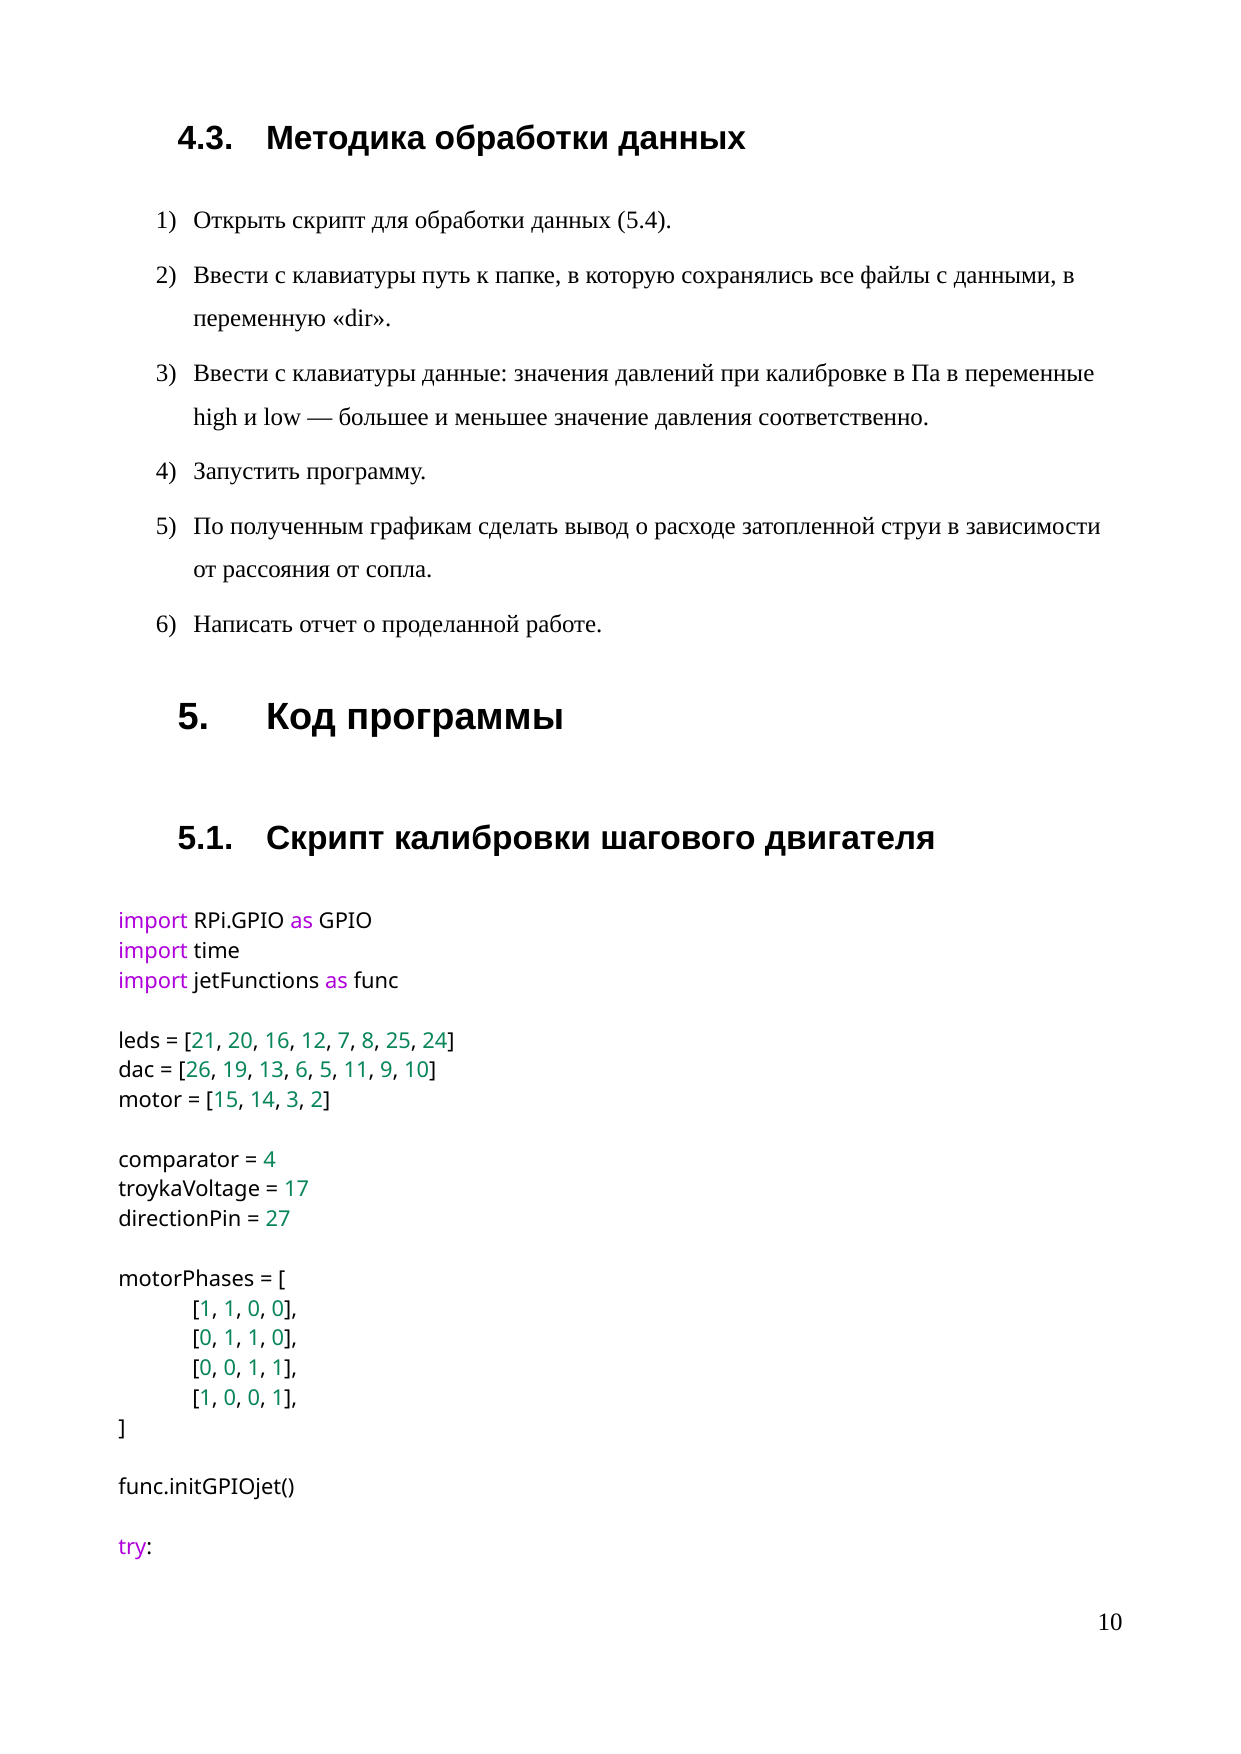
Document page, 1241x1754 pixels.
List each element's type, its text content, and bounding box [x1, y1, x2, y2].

text import RPi.GPIO as GPIO [118, 906, 1122, 935]
list Запустить программу. [156, 456, 1122, 485]
list Открыть скрипт для обработки данных (5.4). [156, 206, 1122, 234]
subtitle Методика обработки данных [118, 118, 1122, 157]
text [1, 0, 0, 1], [118, 1382, 1122, 1412]
subtitle Скрипт калибровки шагового двигателя [118, 818, 1122, 857]
text leds = [21, 20, 16, 12, 7, 8, 25, 24] [118, 1024, 1122, 1054]
text import jetFunctions as func [118, 965, 1122, 995]
text ] [118, 1412, 1122, 1441]
list Написать отчет о проделанной работе. [156, 609, 1122, 638]
list Ввести с клавиатуры данные: значения давлений при калибровке в Па в переменные high и low — большее и меньшее значение давления соответственно. [156, 358, 1122, 430]
list По полученным графикам сделать вывод о расходе затопленной струи в зависимости от рассояния от сопла. [156, 511, 1122, 583]
text troykaVoltage = 17 [118, 1173, 1122, 1203]
text [0, 1, 1, 0], [118, 1322, 1122, 1352]
text func.initGPIOjet() [118, 1471, 1122, 1501]
list Ввести с клавиатуры путь к папке, в которую сохранялись все файлы с данными, в переменную «dir». [156, 260, 1122, 332]
text [1, 1, 0, 0], [118, 1292, 1122, 1322]
text dac = [26, 19, 13, 6, 5, 11, 9, 10] [118, 1054, 1122, 1084]
subtitle Код программы [118, 694, 1122, 737]
text motor = [15, 14, 3, 2] [118, 1084, 1122, 1114]
text [0, 0, 1, 1], [118, 1352, 1122, 1382]
text directionPin = 27 [118, 1203, 1122, 1233]
text import time [118, 935, 1122, 965]
text try: [118, 1531, 1122, 1560]
text motorPhases = [ [118, 1263, 1122, 1292]
text comparator = 4 [118, 1144, 1122, 1173]
